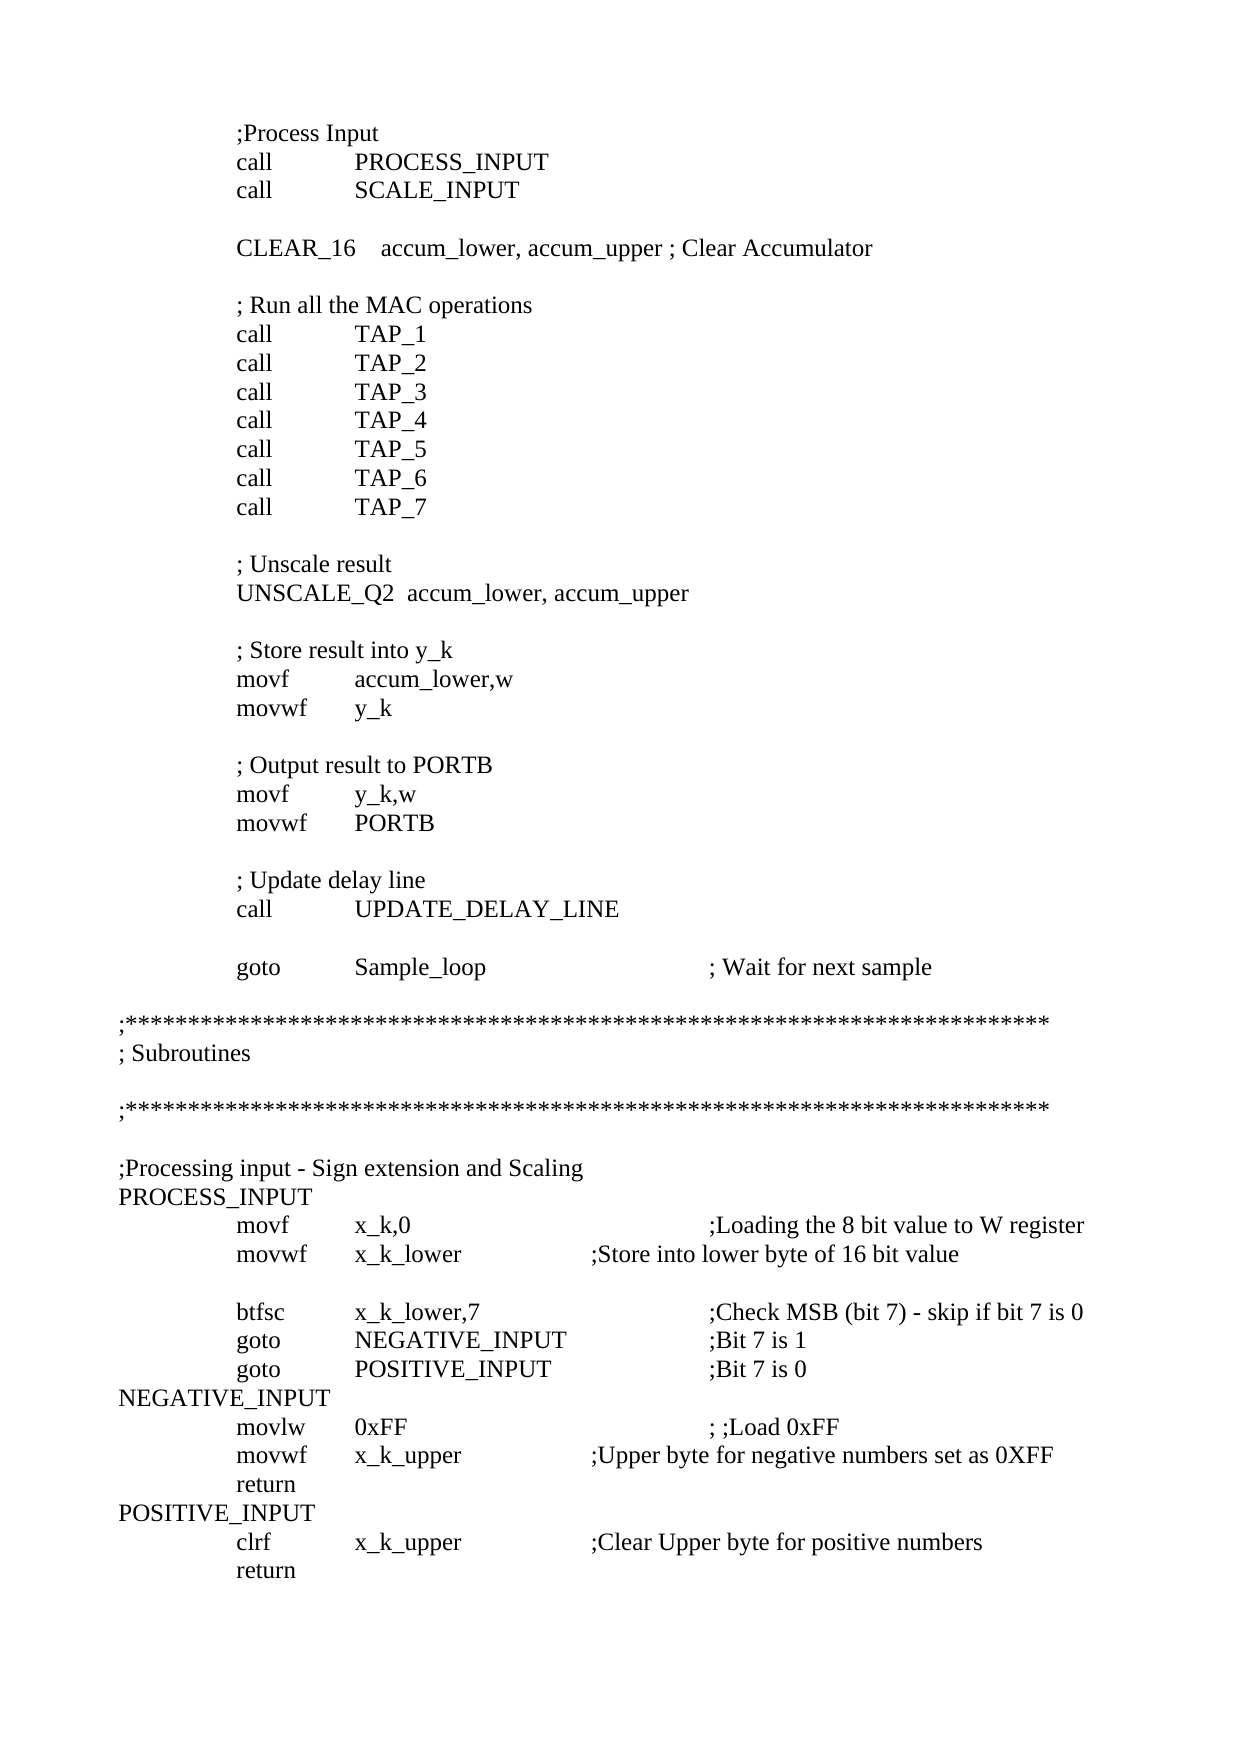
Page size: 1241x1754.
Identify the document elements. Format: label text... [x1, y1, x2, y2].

text movlw 0xFF ; ;Load 0xFF [118, 1412, 1122, 1441]
text CLEAR_16 accum_lower, accum_upper ; Clear Accumulator [118, 233, 1122, 262]
text call TAP_2 [118, 348, 1122, 377]
text call UPDATE_DELAY_LINE [118, 894, 1122, 923]
text ;Processing input - Sign extension and Scaling [118, 1153, 1122, 1182]
text NEGATIVE_INPUT [118, 1383, 1122, 1412]
text movwf x_k_upper ;Upper byte for negative numbers set as 0XFF [118, 1441, 1122, 1469]
text call TAP_5 [118, 434, 1122, 463]
text movwf PORTB [118, 808, 1122, 837]
text ; Update delay line [118, 866, 1122, 894]
text call TAP_1 [118, 319, 1122, 348]
text call TAP_6 [118, 463, 1122, 492]
text call TAP_7 [118, 492, 1122, 521]
text POSITIVE_INPUT [118, 1498, 1122, 1527]
text clrf x_k_upper ;Clear Upper byte for positive numbers [118, 1527, 1122, 1556]
text btfsc x_k_lower,7 ;Check MSB (bit 7) - skip if bit 7 is 0 [118, 1297, 1122, 1326]
text ;************************************************************************** [118, 1009, 1122, 1038]
text return [118, 1556, 1122, 1584]
text call TAP_3 [118, 377, 1122, 406]
text movf x_k,0 ;Loading the 8 bit value to W register [118, 1211, 1122, 1239]
text ;************************************************************************** [118, 1096, 1122, 1124]
text ; Unscale result [118, 549, 1122, 578]
text ; Output result to PORTB [118, 751, 1122, 779]
text return [118, 1469, 1122, 1498]
text call SCALE_INPUT [118, 176, 1122, 204]
text ; Run all the MAC operations [118, 291, 1122, 319]
text movwf y_k [118, 693, 1122, 722]
text movwf x_k_lower ;Store into lower byte of 16 bit value [118, 1239, 1122, 1268]
text goto NEGATIVE_INPUT ;Bit 7 is 1 [118, 1326, 1122, 1354]
text movf accum_lower,w [118, 664, 1122, 693]
text goto POSITIVE_INPUT ;Bit 7 is 0 [118, 1354, 1122, 1383]
text movf y_k,w [118, 779, 1122, 808]
text ; Subroutines [118, 1038, 1122, 1096]
text call PROCESS_INPUT [118, 147, 1122, 176]
text call TAP_4 [118, 406, 1122, 434]
text ;Process Input [118, 118, 1122, 147]
text UNSCALE_Q2 accum_lower, accum_upper [118, 578, 1122, 607]
text PROCESS_INPUT [118, 1182, 1122, 1211]
text ; Store result into y_k [118, 636, 1122, 664]
text goto Sample_loop ; Wait for next sample [118, 952, 1122, 981]
